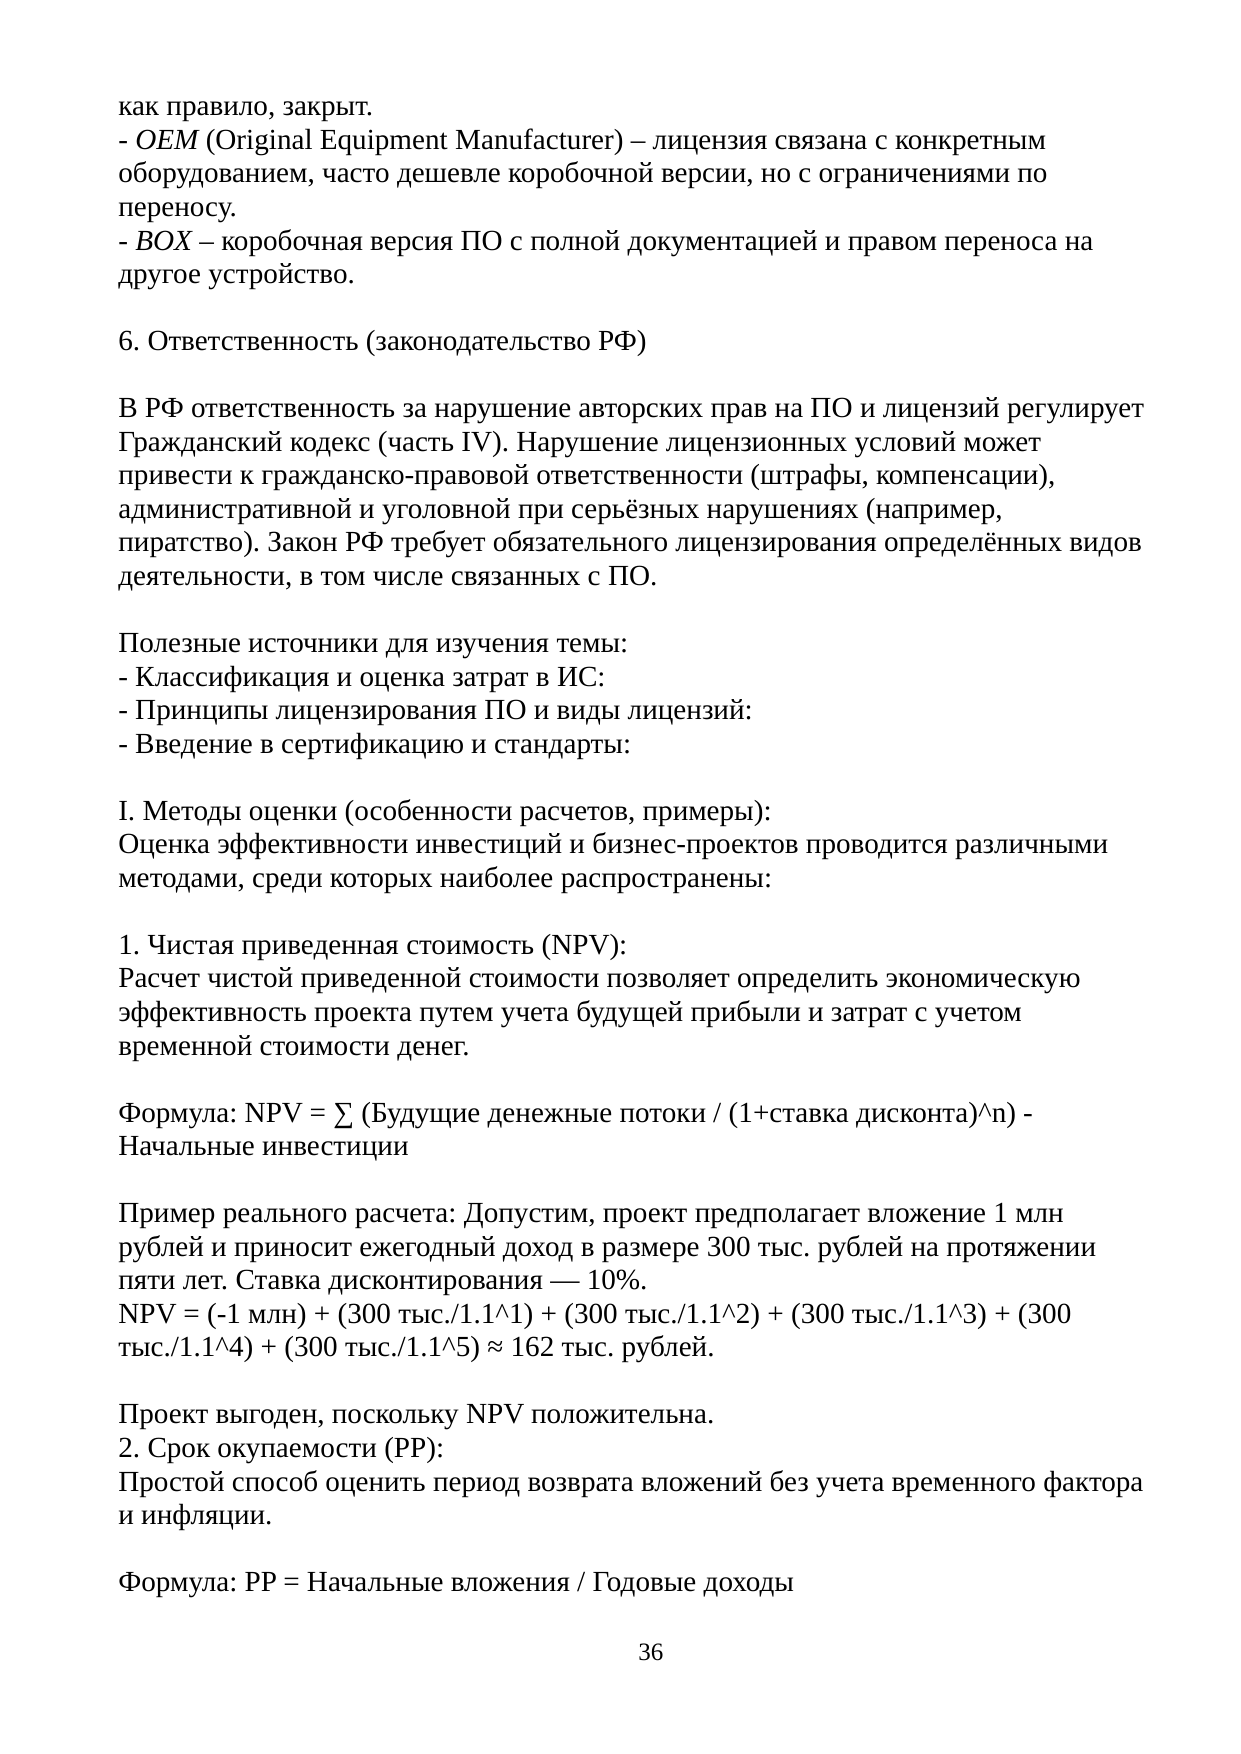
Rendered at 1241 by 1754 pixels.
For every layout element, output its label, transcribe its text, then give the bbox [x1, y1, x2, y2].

text Формула: NPV = ∑ (Будущие денежные потоки / (1+ставка дисконта)^n) - Начальные инвестиции [118, 1095, 1152, 1162]
text Проект выгоден, поскольку NPV положительна. [118, 1397, 1152, 1430]
text NPV = (-1 млн) + (300 тыс./1.1^1) + (300 тыс./1.1^2) + (300 тыс./1.1^3) + (300 тыс./1.1^4) + (300 тыс./1.1^5) ≈ 162 тыс. рублей. [118, 1296, 1152, 1363]
text I. Методы оценки (особенности расчетов, примеры): [118, 793, 1152, 826]
text Оценка эффективности инвестиций и бизнес-проектов проводится различными методами, среди которых наиболее распространены: [118, 826, 1152, 893]
text 2. Срок окупаемости (PP): [118, 1430, 1152, 1464]
text Формула: PP = Начальные вложения / Годовые доходы [118, 1564, 1152, 1598]
text как правило, закрыт. - OEM (Original Equipment Manufacturer) – лицензия связана с конкретным оборудованием, часто дешевле коробочной версии, но с ограничениями по переносу. - BOX – коробочная версия ПО с полной документацией и правом переноса на другое устройство. 6. Ответственность (законодательство РФ) В РФ ответственность за нарушение авторских прав на ПО и лицензий регулирует Гражданский кодекс (часть IV). Нарушение лицензионных условий может привести к гражданско-правовой ответственности (штрафы, компенсации), административной и уголовной при серьёзных нарушениях (например, пиратство). Закон РФ требует обязательного лицензирования определённых видов деятельности, в том числе связанных с ПО. Полезные источники для изучения темы: - Классификация и оценка затрат в ИС: - Принципы лицензирования ПО и виды лицензий: - Введение в сертификацию и стандарты: [118, 88, 1152, 759]
text Пример реального расчета: Допустим, проект предполагает вложение 1 млн рублей и приносит ежегодный доход в размере 300 тыс. рублей на протяжении пяти лет. Ставка дисконтирования — 10%. [118, 1195, 1152, 1296]
text Простой способ оценить период возврата вложений без учета временного фактора и инфляции. [118, 1464, 1152, 1531]
text 1. Чистая приведенная стоимость (NPV): [118, 927, 1152, 961]
text Расчет чистой приведенной стоимости позволяет определить экономическую эффективность проекта путем учета будущей прибыли и затрат с учетом временной стоимости денег. [118, 961, 1152, 1061]
